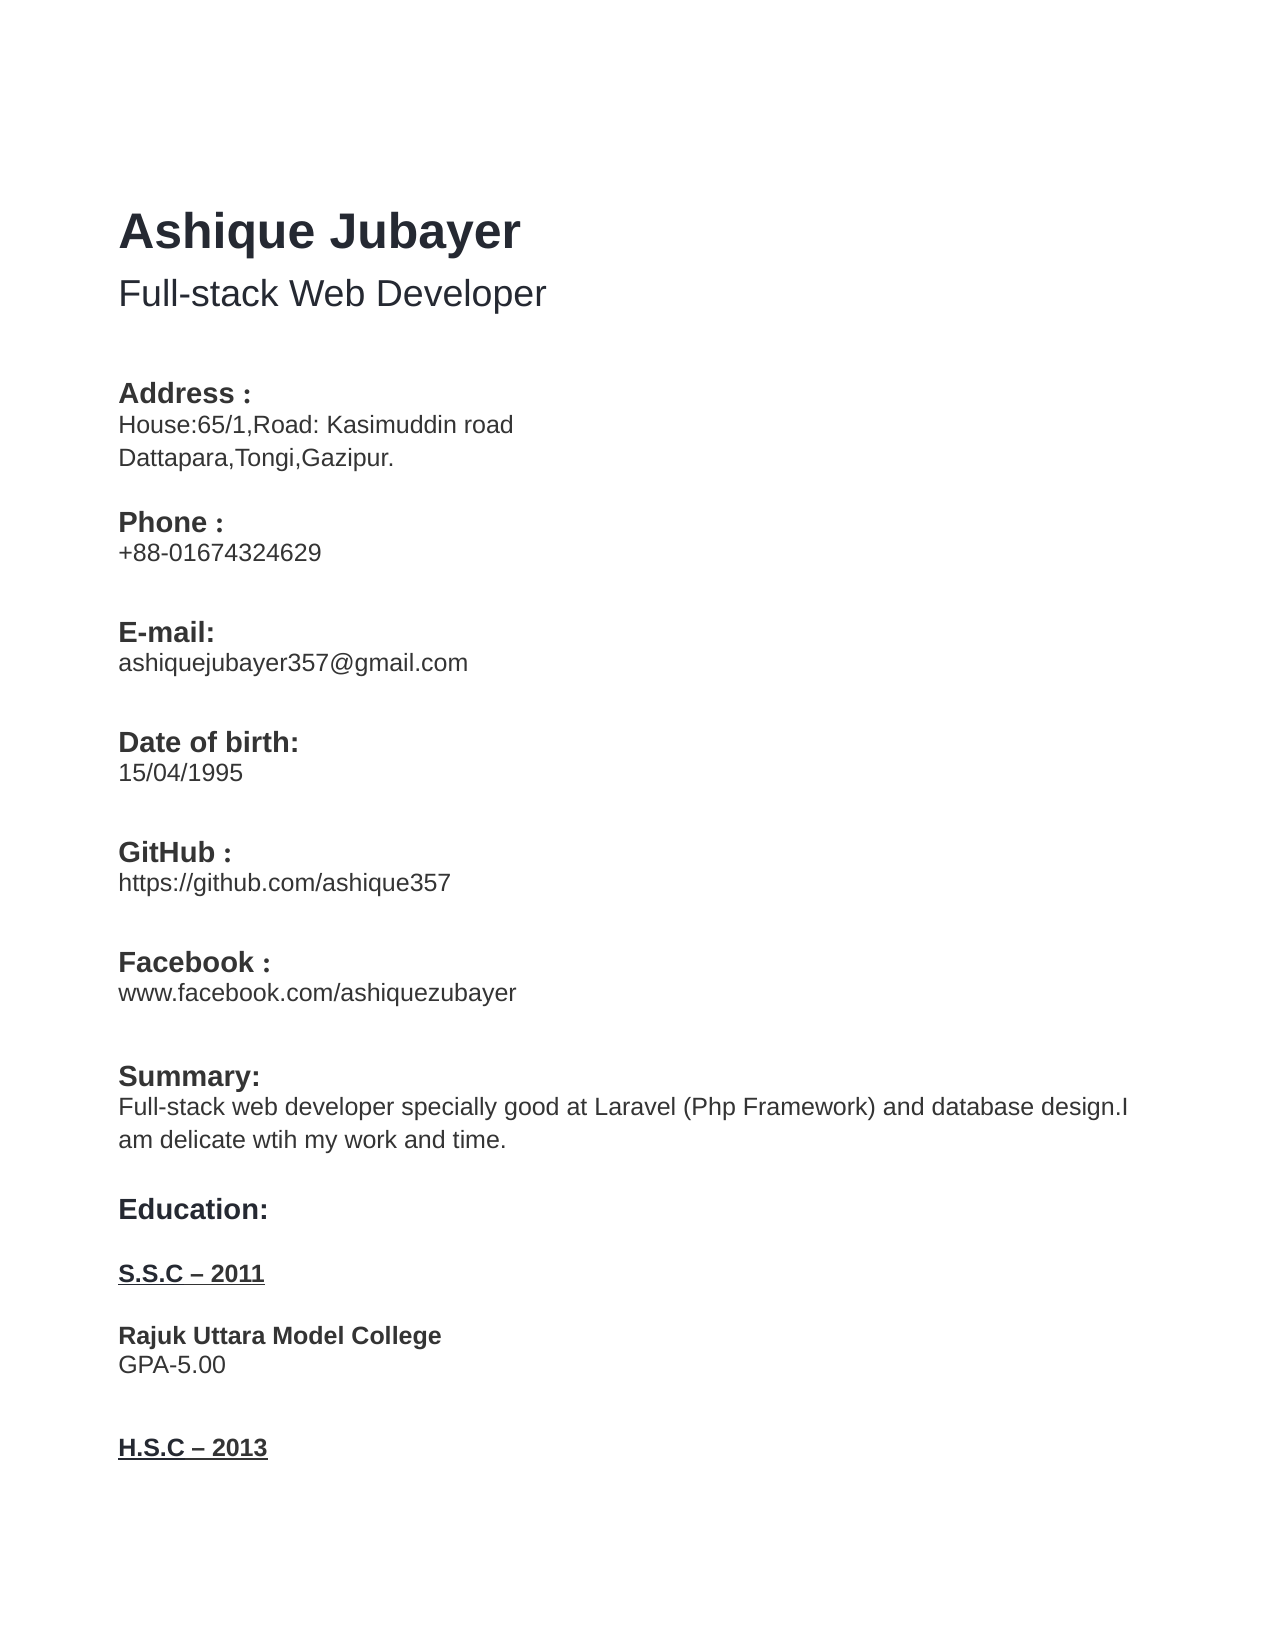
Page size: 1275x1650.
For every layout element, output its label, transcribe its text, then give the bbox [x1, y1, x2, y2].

subtitle Full-stack Web Developer [118, 271, 1157, 314]
text Dattapara,Tongi,Gazipur. [118, 443, 1157, 472]
text www.facebook.com/ashiquezubayer [118, 978, 1157, 1007]
subtitle Facebook : [118, 944, 1157, 978]
text +88-01674324629 [118, 538, 1157, 567]
subtitle Rajuk Uttara Model College [118, 1321, 1157, 1350]
text Full-stack web developer specially good at Laravel (Php Framework) and database design.I am delicate wtih my work and time. [118, 1092, 1157, 1154]
text https://github.com/ashique357 [118, 868, 1157, 897]
subtitle Date of birth: [118, 724, 1157, 758]
subtitle E-mail: [118, 615, 1157, 648]
subtitle Address : [118, 376, 1157, 410]
subtitle H.S.C – 2013 [118, 1433, 1157, 1462]
subtitle Phone : [118, 505, 1157, 538]
subtitle Summary: [118, 1059, 1157, 1092]
subtitle S.S.C – 2011 [118, 1259, 1157, 1288]
text GPA-5.00 [118, 1350, 1157, 1378]
text 15/04/1995 [118, 758, 1157, 787]
subtitle GitHub : [118, 834, 1157, 868]
subtitle Education: [118, 1192, 1157, 1226]
subtitle Ashique Jubayer [118, 201, 1157, 259]
text House:65/1,Road: Kasimuddin road [118, 410, 1157, 439]
text ashiquejubayer357@gmail.com [118, 648, 1157, 677]
